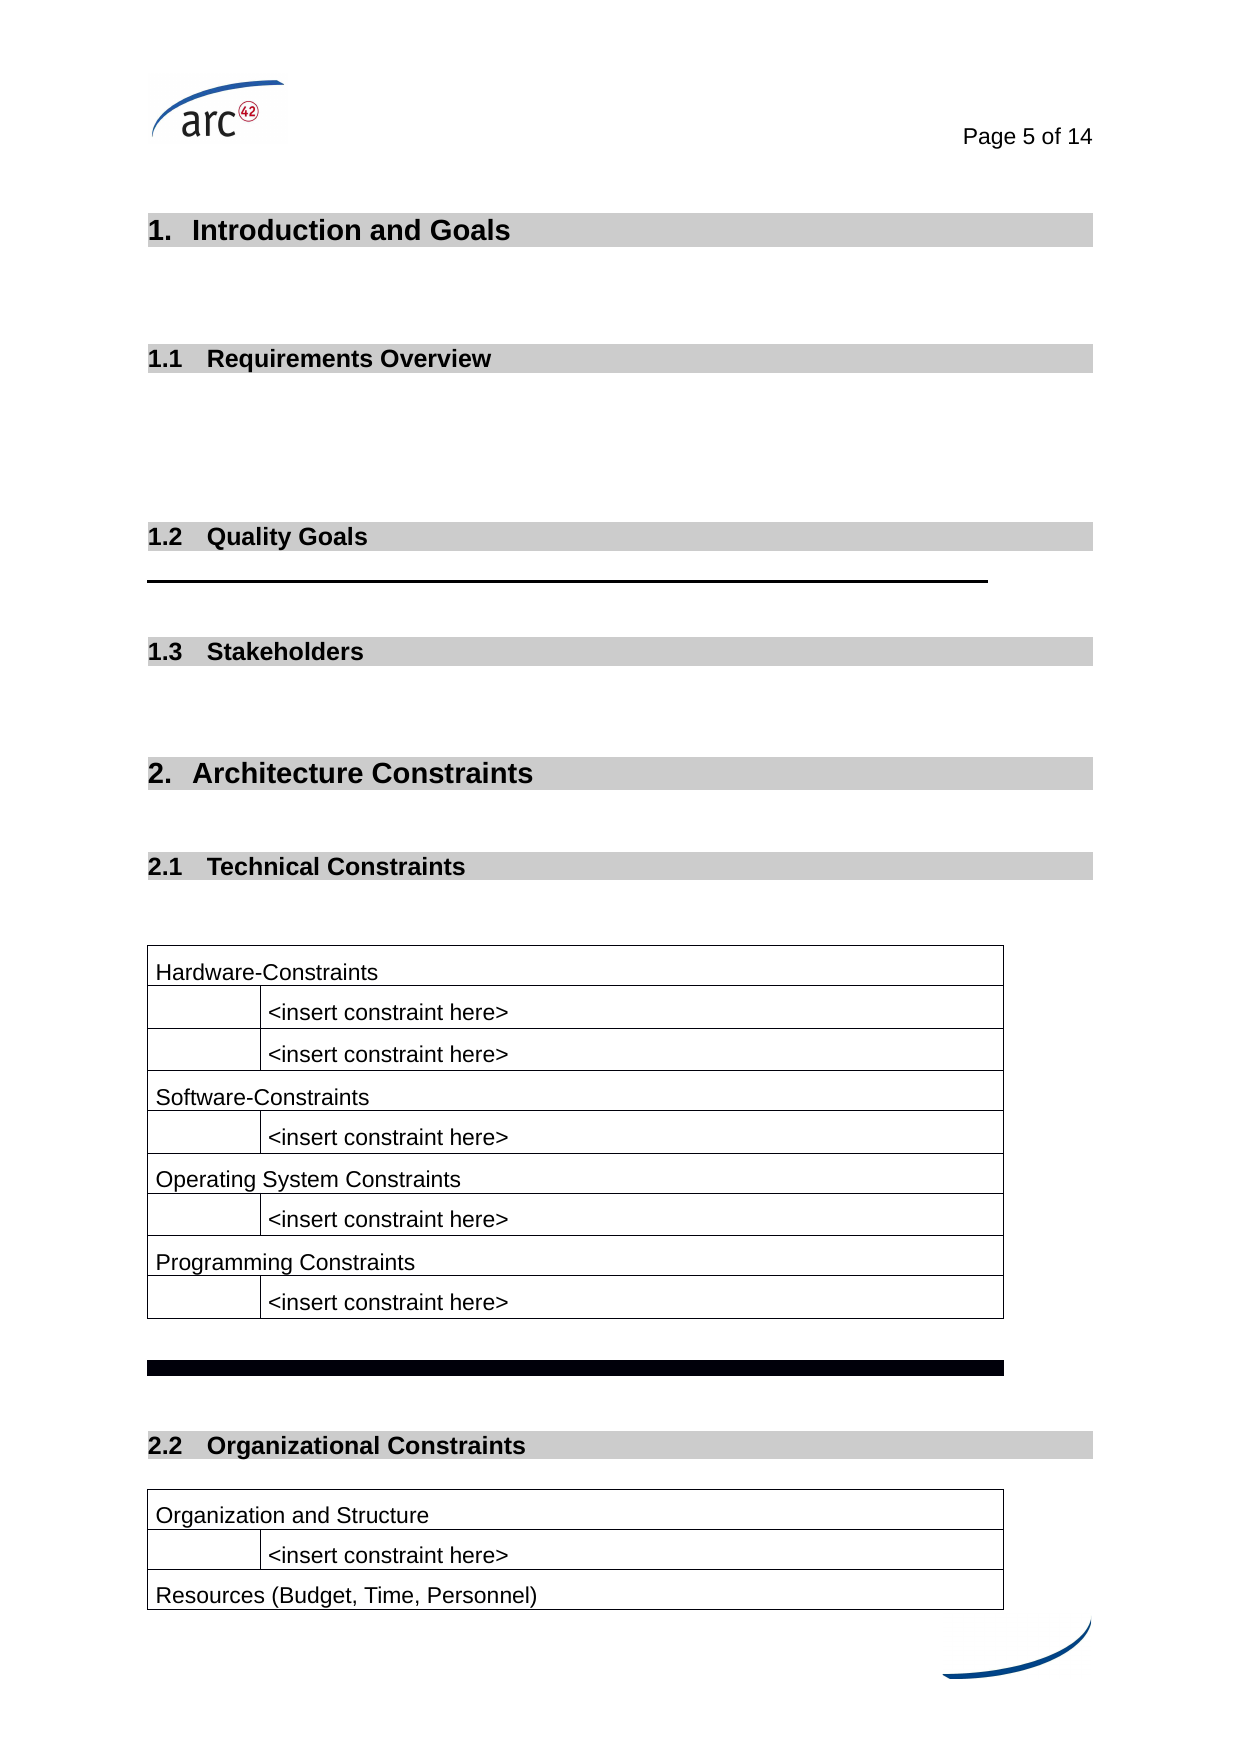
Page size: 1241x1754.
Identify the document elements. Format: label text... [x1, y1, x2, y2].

picture [942, 1613, 1092, 1679]
table_cell <insert constraint here> [261, 1530, 1003, 1568]
table_cell [148, 986, 260, 1028]
table_cell <insert constraint here> [261, 1111, 1003, 1153]
table_header Hardware-Constraints [148, 946, 1003, 985]
table_cell [148, 1029, 260, 1070]
table_cell [148, 1276, 260, 1318]
table_cell [148, 1111, 260, 1153]
subtitle Architecture Constraints [148, 757, 1093, 790]
table_cell <insert constraint here> [261, 1029, 1003, 1070]
subtitle Quality Goals [148, 522, 1093, 551]
table_header Organization and Structure [148, 1490, 1003, 1529]
subtitle Introduction and Goals [148, 213, 1093, 247]
table_cell <insert constraint here> [261, 1276, 1003, 1318]
table_cell [148, 1530, 260, 1568]
table_cell Resources (Budget, Time, Personnel) [148, 1570, 1003, 1608]
table_cell Operating System Constraints [148, 1154, 1003, 1193]
table_cell <insert constraint here> [261, 1194, 1003, 1235]
table_cell <insert constraint here> [261, 986, 1003, 1028]
subtitle Organizational Constraints [148, 1431, 1093, 1459]
table_cell Software-Constraints [148, 1071, 1003, 1110]
table_cell [148, 1194, 260, 1235]
subtitle Technical Constraints [148, 852, 1093, 880]
picture [147, 73, 289, 144]
subtitle Stakeholders [148, 637, 1093, 666]
table_cell Programming Constraints [148, 1236, 1003, 1275]
subtitle Requirements Overview [148, 344, 1093, 373]
